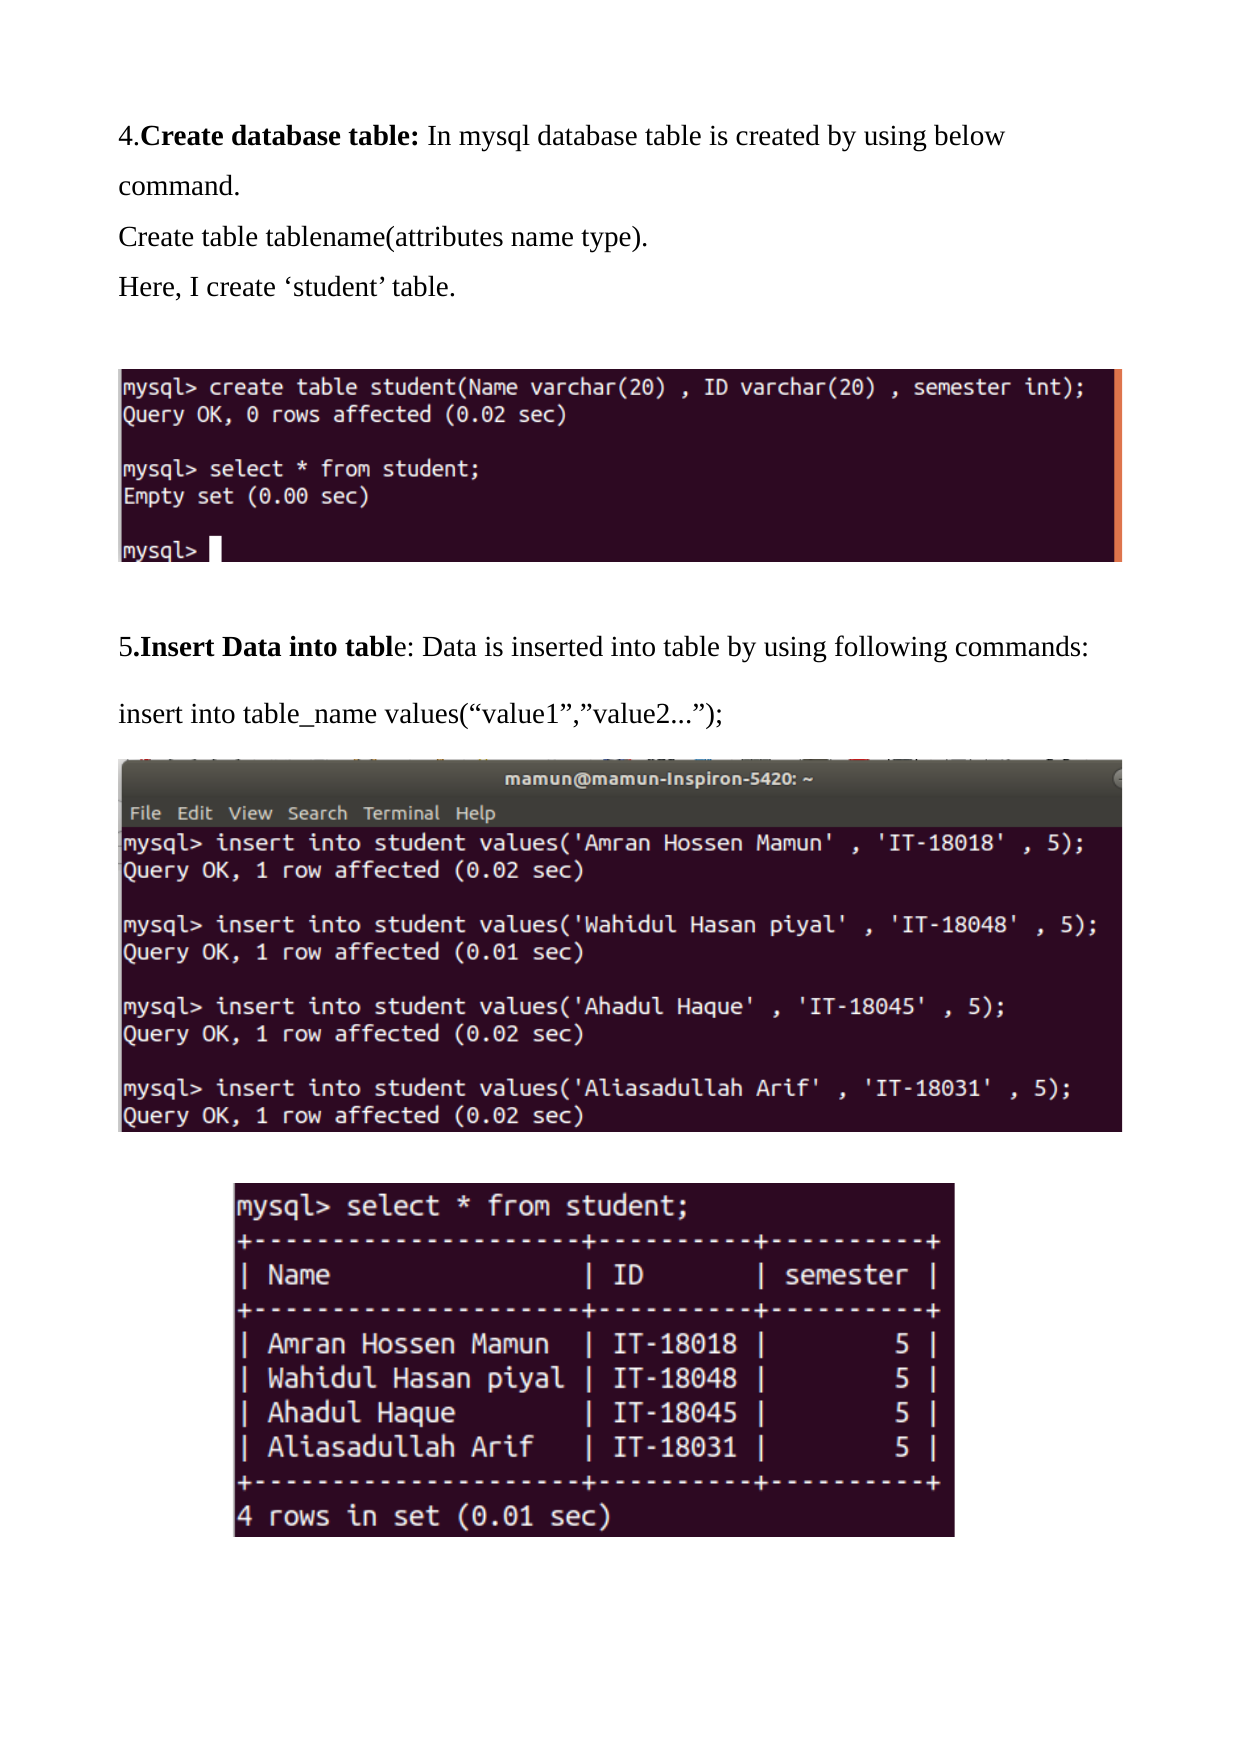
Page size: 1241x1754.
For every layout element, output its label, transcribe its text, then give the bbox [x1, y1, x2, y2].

text Here, I create ‘student’ table. [118, 269, 1122, 303]
text Create table tablename(attributes name type). [118, 219, 1122, 252]
picture [118, 759, 1123, 1132]
picture [232, 1183, 955, 1537]
text 4.Create database table: In mysql database table is created by using below command. [118, 118, 1122, 202]
picture [118, 369, 1123, 562]
text insert into table_name values(“value1”,”value2...”); [118, 696, 1122, 730]
text 5.Insert Data into table: Data is inserted into table by using following commands: [118, 629, 1122, 663]
